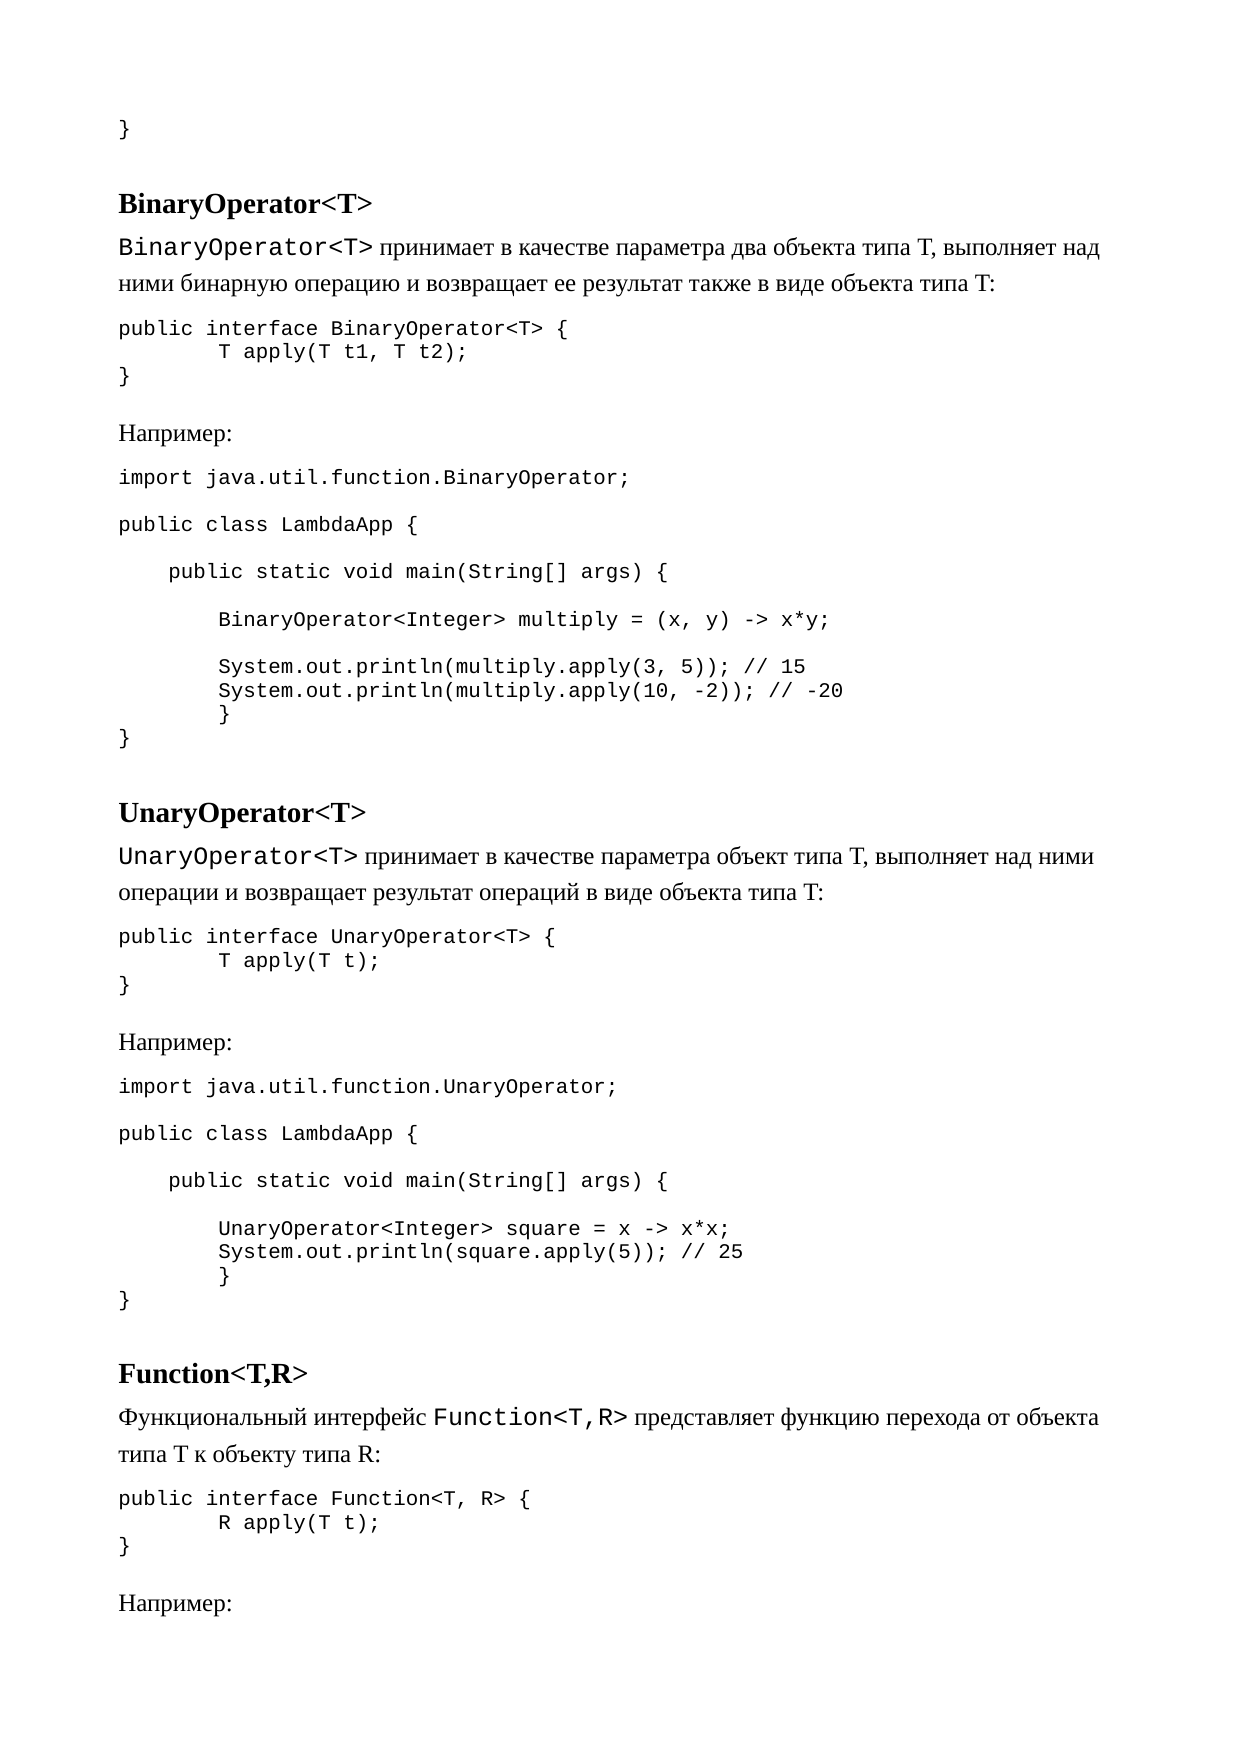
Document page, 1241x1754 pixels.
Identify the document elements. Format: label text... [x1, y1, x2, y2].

text import java.util.function.UnaryOperator; [118, 1076, 1122, 1099]
text UnaryOperator<Integer> square = x -> x*x; [118, 1218, 1122, 1241]
text BinaryOperator<T> принимает в качестве параметра два объекта типа T, выполняет над ними бинарную операцию и возвращает ее результат также в виде объекта типа T: [118, 232, 1122, 297]
text public static void main(String[] args) { [118, 1171, 1122, 1194]
text R apply(T t); [118, 1512, 1122, 1535]
text T apply(T t); [118, 950, 1122, 974]
subtitle BinaryOperator<T> [118, 186, 1122, 219]
text } [118, 727, 1122, 751]
text Функциональный интерфейс Function<T,R> представляет функцию перехода от объекта типа T к объекту типа R: [118, 1402, 1122, 1468]
text public class LambdaApp { [118, 1123, 1122, 1147]
text public interface BinaryOperator<T> { [118, 317, 1122, 341]
text Например: [118, 1027, 1122, 1056]
subtitle Function<T,R> [118, 1356, 1122, 1390]
text System.out.println(square.apply(5)); // 25 [118, 1241, 1122, 1265]
text } [118, 974, 1122, 997]
text import java.util.function.BinaryOperator; [118, 467, 1122, 491]
text public static void main(String[] args) { [118, 562, 1122, 585]
text } [118, 1535, 1122, 1559]
text Например: [118, 418, 1122, 447]
text } [118, 365, 1122, 388]
subtitle UnaryOperator<T> [118, 795, 1122, 828]
text BinaryOperator<Integer> multiply = (x, y) -> x*y; [118, 609, 1122, 632]
text } [118, 1265, 1122, 1289]
text UnaryOperator<T> принимает в качестве параметра объект типа T, выполняет над ними операции и возвращает результат операций в виде объекта типа T: [118, 841, 1122, 906]
text } [118, 118, 1122, 142]
text Например: [118, 1588, 1122, 1617]
text public interface Function<T, R> { [118, 1488, 1122, 1512]
text System.out.println(multiply.apply(3, 5)); // 15 [118, 656, 1122, 680]
text public class LambdaApp { [118, 514, 1122, 538]
text } [118, 703, 1122, 727]
text T apply(T t1, T t2); [118, 341, 1122, 365]
text public interface UnaryOperator<T> { [118, 926, 1122, 950]
text System.out.println(multiply.apply(10, -2)); // -20 [118, 680, 1122, 703]
text } [118, 1289, 1122, 1312]
